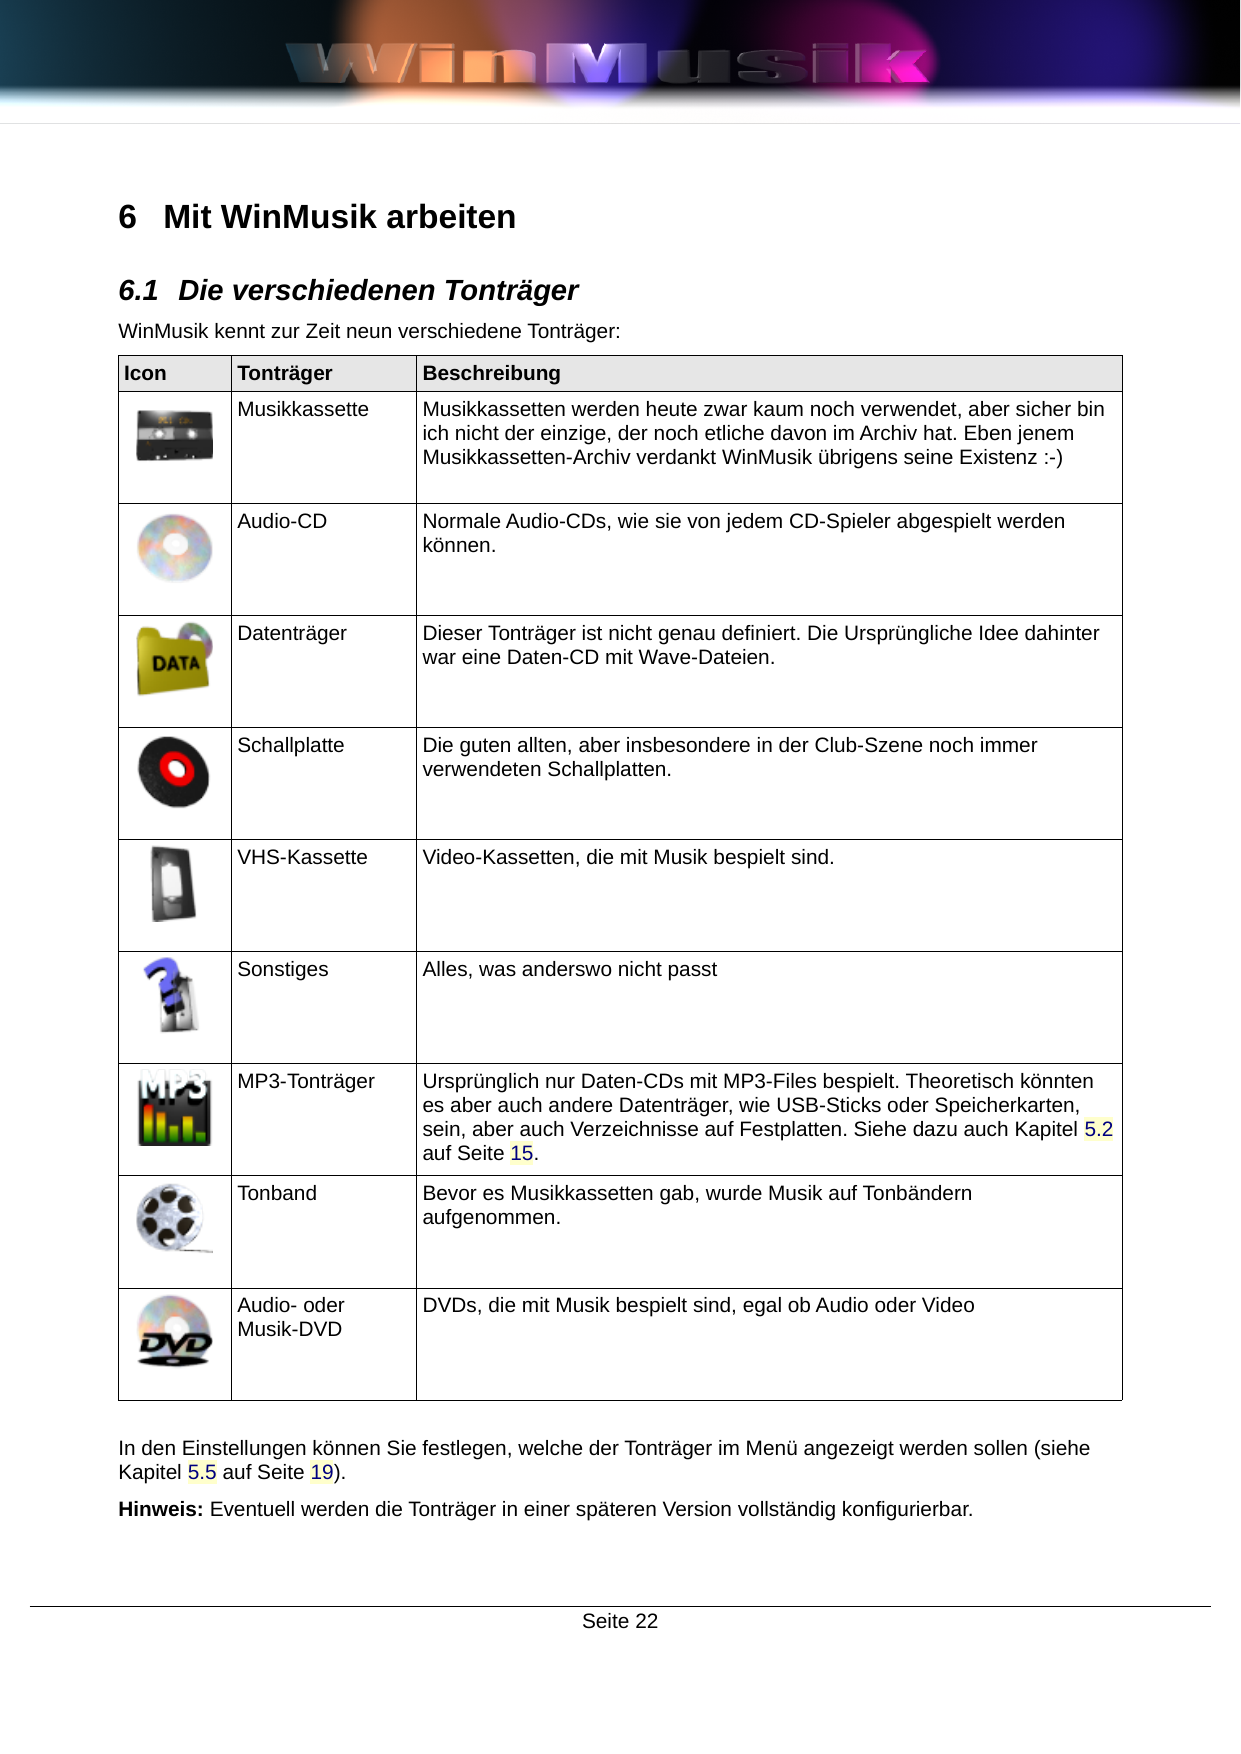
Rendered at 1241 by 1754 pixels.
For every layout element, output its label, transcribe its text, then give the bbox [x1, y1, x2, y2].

subtitle Die verschiedenen Tonträger [118, 273, 1122, 306]
table_cell Die guten allten, aber insbesondere in der Club-Szene noch immer verwendeten Schallplatten. [417, 728, 1122, 839]
table_cell Schallplatte [232, 728, 416, 839]
table_cell [119, 616, 231, 727]
table_cell Alles, was anderswo nicht passt [417, 952, 1122, 1063]
table_cell [119, 392, 231, 503]
table_cell [119, 1064, 231, 1175]
table_cell Bevor es Musikkassetten gab, wurde Musik auf Tonbändern aufgenommen. [417, 1176, 1122, 1287]
table_cell MP3-Tonträger [232, 1064, 416, 1175]
table_cell Video-Kassetten, die mit Musik bespielt sind. [417, 840, 1122, 951]
picture [136, 957, 213, 1034]
subtitle Mit WinMusik arbeiten [118, 197, 1122, 235]
text WinMusik kennt zur Zeit neun verschiedene Tonträger: [118, 319, 1122, 343]
table_header Beschreibung [417, 356, 1122, 391]
table_cell Sonstiges [232, 952, 416, 1063]
table_cell Ursprünglich nur Daten-CDs mit MP3-Files bespielt. Theoretisch könnten es aber auch andere Datenträger, wie USB-Sticks oder Speicherkarten, sein, aber auch Verzeichnisse auf Festplatten. Siehe dazu auch Kapitel 5.2 auf Seite 15. [417, 1064, 1122, 1175]
table_cell Musikkassetten werden heute zwar kaum noch verwendet, aber sicher bin ich nicht der einzige, der noch etliche davon im Archiv hat. Eben jenem Musikkassetten-Archiv verdankt WinMusik übrigens seine Existenz :-) [417, 392, 1122, 503]
table_header Tonträger [232, 356, 416, 391]
picture [136, 1293, 213, 1370]
table_cell [119, 1289, 231, 1399]
table_cell Dieser Tonträger ist nicht genau definiert. Die Ursprüngliche Idee dahinter war eine Daten-CD mit Wave-Dateien. [417, 616, 1122, 727]
picture [136, 732, 213, 810]
text In den Einstellungen können Sie festlegen, welche der Tonträger im Menü angezeigt werden sollen (siehe Kapitel 5.5 auf Seite 19). [118, 1436, 1122, 1484]
picture [136, 508, 213, 586]
picture [136, 1069, 213, 1146]
table_cell [119, 504, 231, 615]
picture [136, 1181, 213, 1258]
table_cell DVDs, die mit Musik bespielt sind, egal ob Audio oder Video [417, 1289, 1122, 1399]
table_cell Tonband [232, 1176, 416, 1287]
table_cell Musikkassette [232, 392, 416, 503]
picture [136, 620, 213, 698]
table_cell Datenträger [232, 616, 416, 727]
picture [136, 396, 213, 474]
table_header Icon [119, 356, 231, 391]
picture [136, 845, 213, 922]
text Hinweis: Eventuell werden die Tonträger in einer späteren Version vollständig konfigurierbar. [118, 1496, 1122, 1520]
table_cell Normale Audio-CDs, wie sie von jedem CD-Spieler abgespielt werden können. [417, 504, 1122, 615]
table_cell Audio- oder Musik-DVD [232, 1289, 416, 1399]
table_cell [119, 1034, 231, 1063]
table_cell [119, 840, 231, 951]
table_cell Audio-CD [232, 504, 416, 615]
table_cell VHS-Kassette [232, 840, 416, 951]
table_cell [119, 1176, 231, 1287]
table_cell [119, 728, 231, 839]
table_cell [119, 952, 231, 1033]
